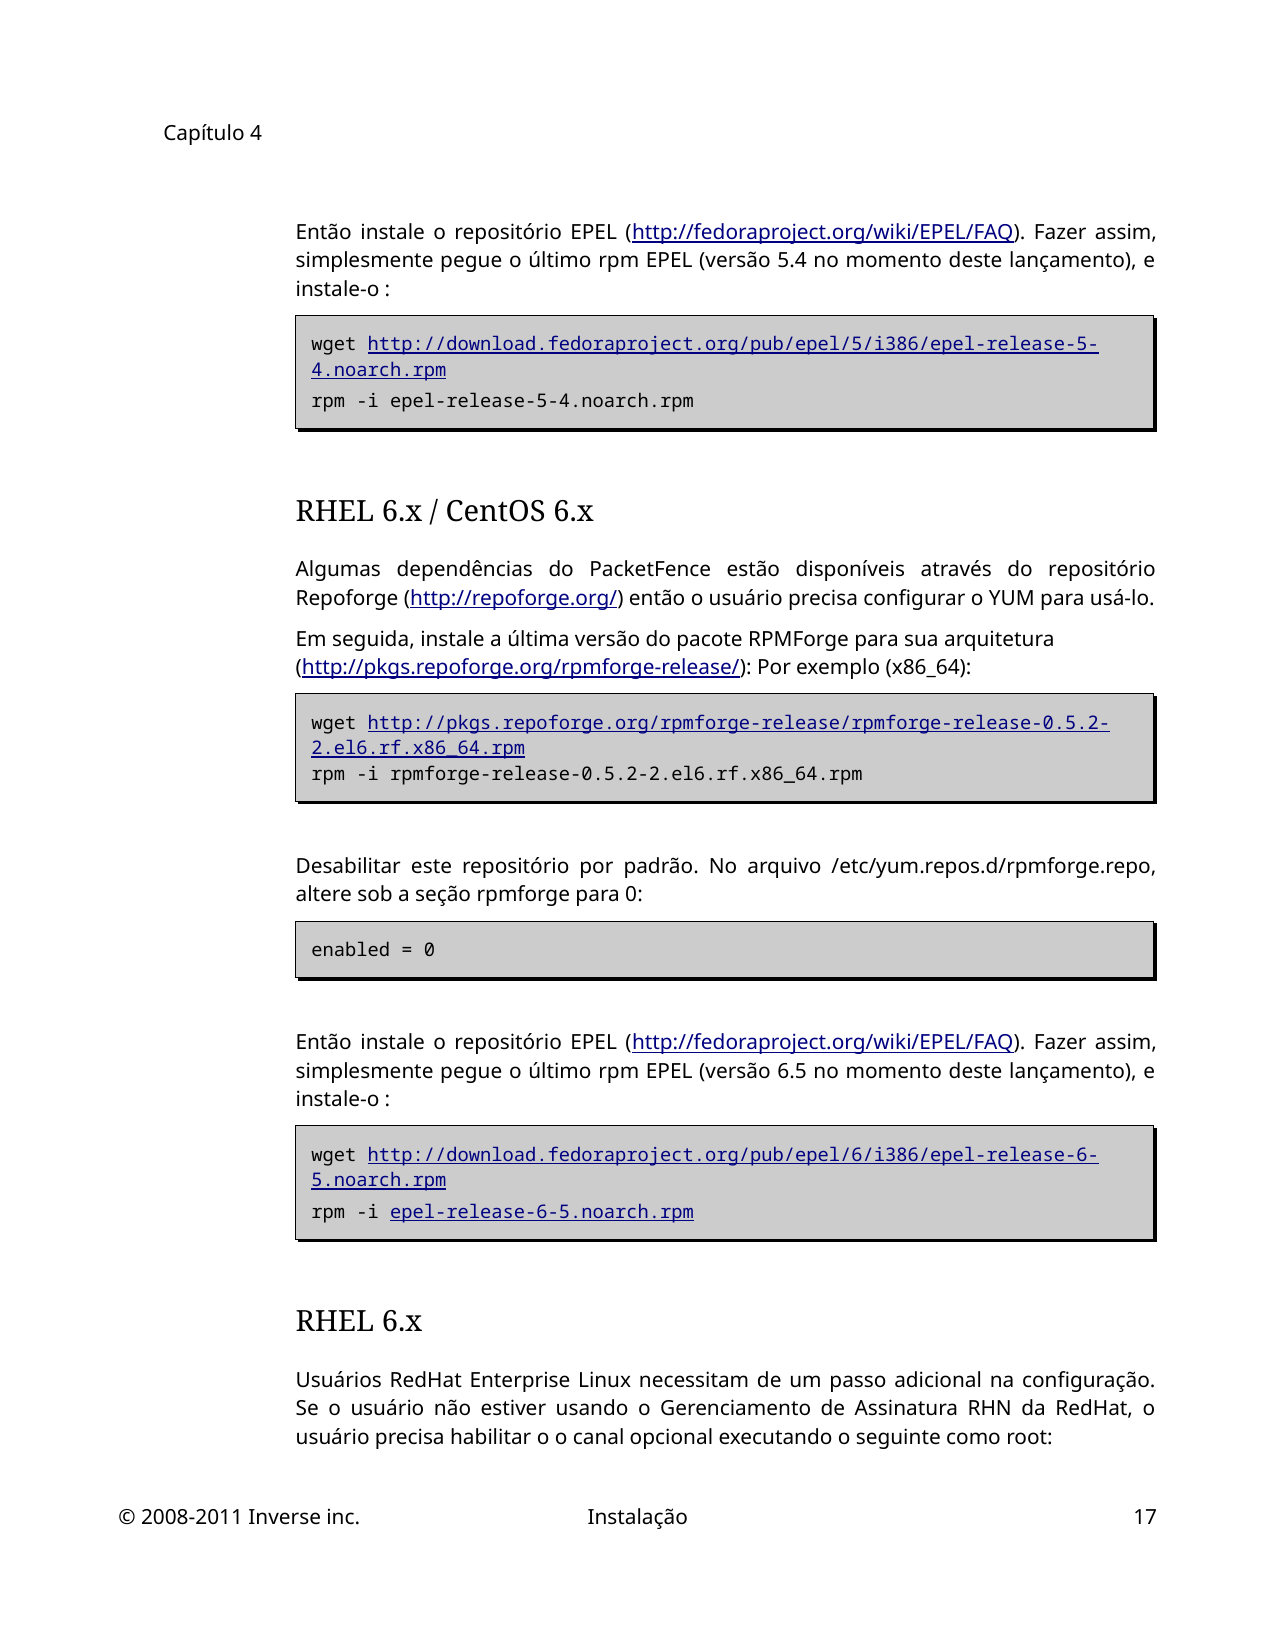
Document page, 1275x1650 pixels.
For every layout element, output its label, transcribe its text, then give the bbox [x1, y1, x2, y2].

text Desabilitar este repositório por padrão. No arquivo /etc/yum.repos.d/rpmforge.repo, altere sob a seção rpmforge para 0: [295, 851, 1157, 908]
text enabled = 0 [296, 922, 1153, 977]
text Então instale o repositório EPEL (http://fedoraproject.org/wiki/EPEL/FAQ). Fazer assim, simplesmente pegue o último rpm EPEL (versão 6.5 no momento deste lançamento), e instale-o : [295, 1027, 1157, 1113]
text wget http://download.fedoraproject.org/pub/epel/5/i386/epel-release-5-4.noarch.rpm [296, 316, 1153, 372]
subtitle RHEL 6.x [295, 1300, 1157, 1340]
text rpm -i epel-release-5-4.noarch.rpm [296, 372, 1153, 428]
text Usuários RedHat Enterprise Linux necessitam de um passo adicional na configuração. Se o usuário não estiver usando o Gerenciamento de Assinatura RHN da RedHat, o usuário precisa habilitar o o canal opcional executando o seguinte como root: [295, 1365, 1157, 1450]
text wget http://pkgs.repoforge.org/rpmforge-release/rpmforge-release-0.5.2-2.el6.rf.x86_64.rpm rpm -i rpmforge-release-0.5.2-2.el6.rf.x86_64.rpm [296, 694, 1153, 801]
text wget http://download.fedoraproject.org/pub/epel/6/i386/epel-release-6-5.noarch.rpm [296, 1126, 1153, 1182]
text Em seguida, instale a última versão do pacote RPMForge para sua arquitetura (http://pkgs.repoforge.org/rpmforge-release/): Por exemplo (x86_64): [295, 624, 1157, 681]
text rpm -i epel-release-6-5.noarch.rpm [296, 1182, 1153, 1239]
text Então instale o repositório EPEL (http://fedoraproject.org/wiki/EPEL/FAQ). Fazer assim, simplesmente pegue o último rpm EPEL (versão 5.4 no momento deste lançamento), e instale-o : [295, 217, 1157, 302]
subtitle RHEL 6.x / CentOS 6.x [295, 490, 1157, 529]
text Algumas dependências do PacketFence estão disponíveis através do repositório Repoforge (http://repoforge.org/) então o usuário precisa configurar o YUM para usá-lo. [295, 554, 1157, 611]
